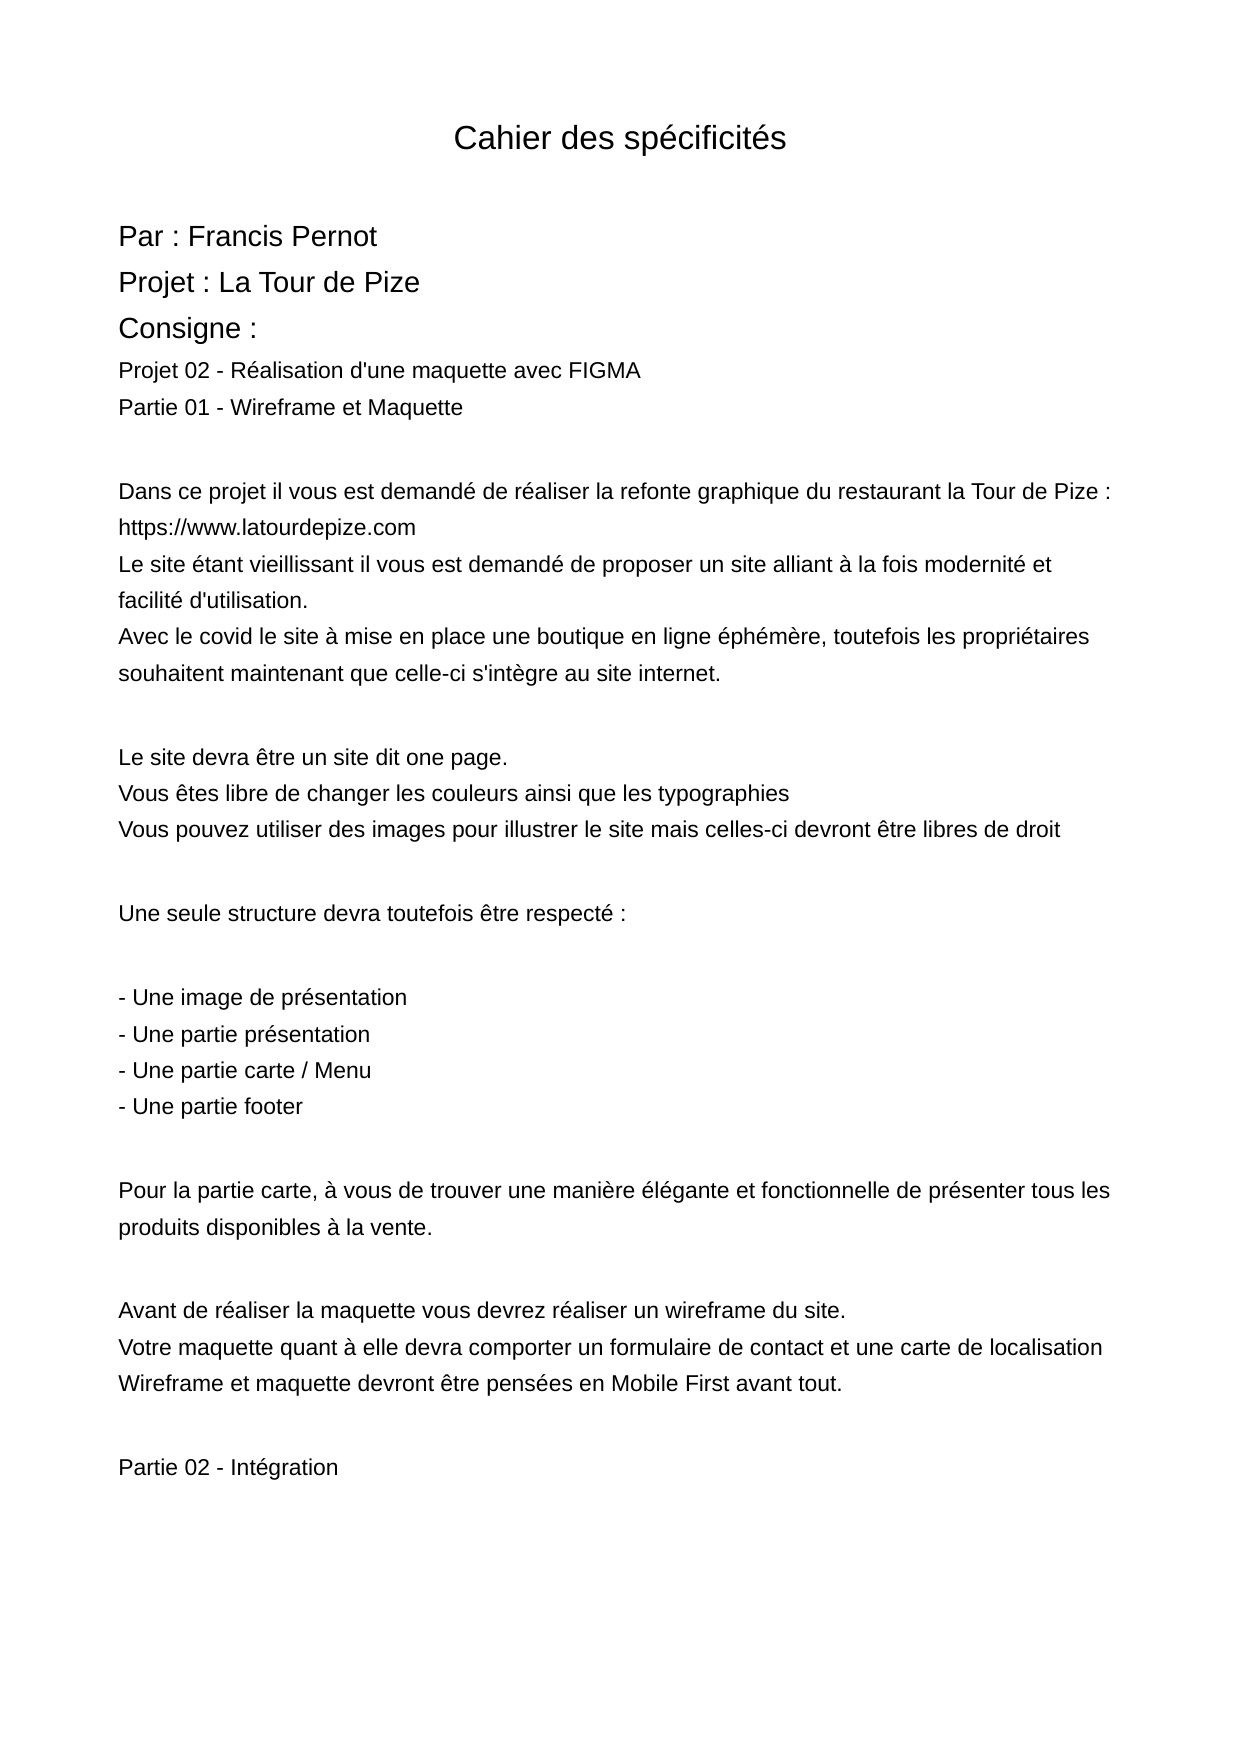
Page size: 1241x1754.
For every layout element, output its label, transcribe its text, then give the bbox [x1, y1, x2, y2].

text Vous pouvez utiliser des images pour illustrer le site mais celles-ci devront être libres de droit [118, 816, 1122, 843]
text - Une partie présentation [118, 1021, 1122, 1047]
text Vous êtes libre de changer les couleurs ainsi que les typographies [118, 780, 1122, 806]
text Avec le covid le site à mise en place une boutique en ligne éphémère, toutefois les propriétaires souhaitent maintenant que celle-ci s'intègre au site internet. [118, 623, 1122, 686]
text Projet : La Tour de Pize [118, 265, 1122, 298]
text Une seule structure devra toutefois être respecté : [118, 900, 1122, 927]
text Projet 02 - Réalisation d'une maquette avec FIGMA [118, 357, 1122, 384]
text Le site devra être un site dit one page. [118, 743, 1122, 770]
text Pour la partie carte, à vous de trouver une manière élégante et fonctionnelle de présenter tous les produits disponibles à la vente. [118, 1177, 1122, 1240]
text - Une partie carte / Menu [118, 1057, 1122, 1083]
text Dans ce projet il vous est demandé de réaliser la refonte graphique du restaurant la Tour de Pize : https://www.latourdepize.com [118, 478, 1122, 541]
text Consigne : [118, 311, 1122, 345]
text Wireframe et maquette devront être pensées en Mobile First avant tout. [118, 1370, 1122, 1397]
text Cahier des spécificités [118, 118, 1122, 157]
text Avant de réaliser la maquette vous devrez réaliser un wireframe du site. [118, 1297, 1122, 1324]
text - Une partie footer [118, 1093, 1122, 1119]
text Par : Francis Pernot [118, 219, 1122, 252]
text - Une image de présentation [118, 984, 1122, 1011]
text Partie 01 - Wireframe et Maquette [118, 394, 1122, 420]
text Le site étant vieillissant il vous est demandé de proposer un site alliant à la fois modernité et facilité d'utilisation. [118, 551, 1122, 613]
text Votre maquette quant à elle devra comporter un formulaire de contact et une carte de localisation [118, 1334, 1122, 1360]
text Partie 02 - Intégration [118, 1454, 1122, 1481]
